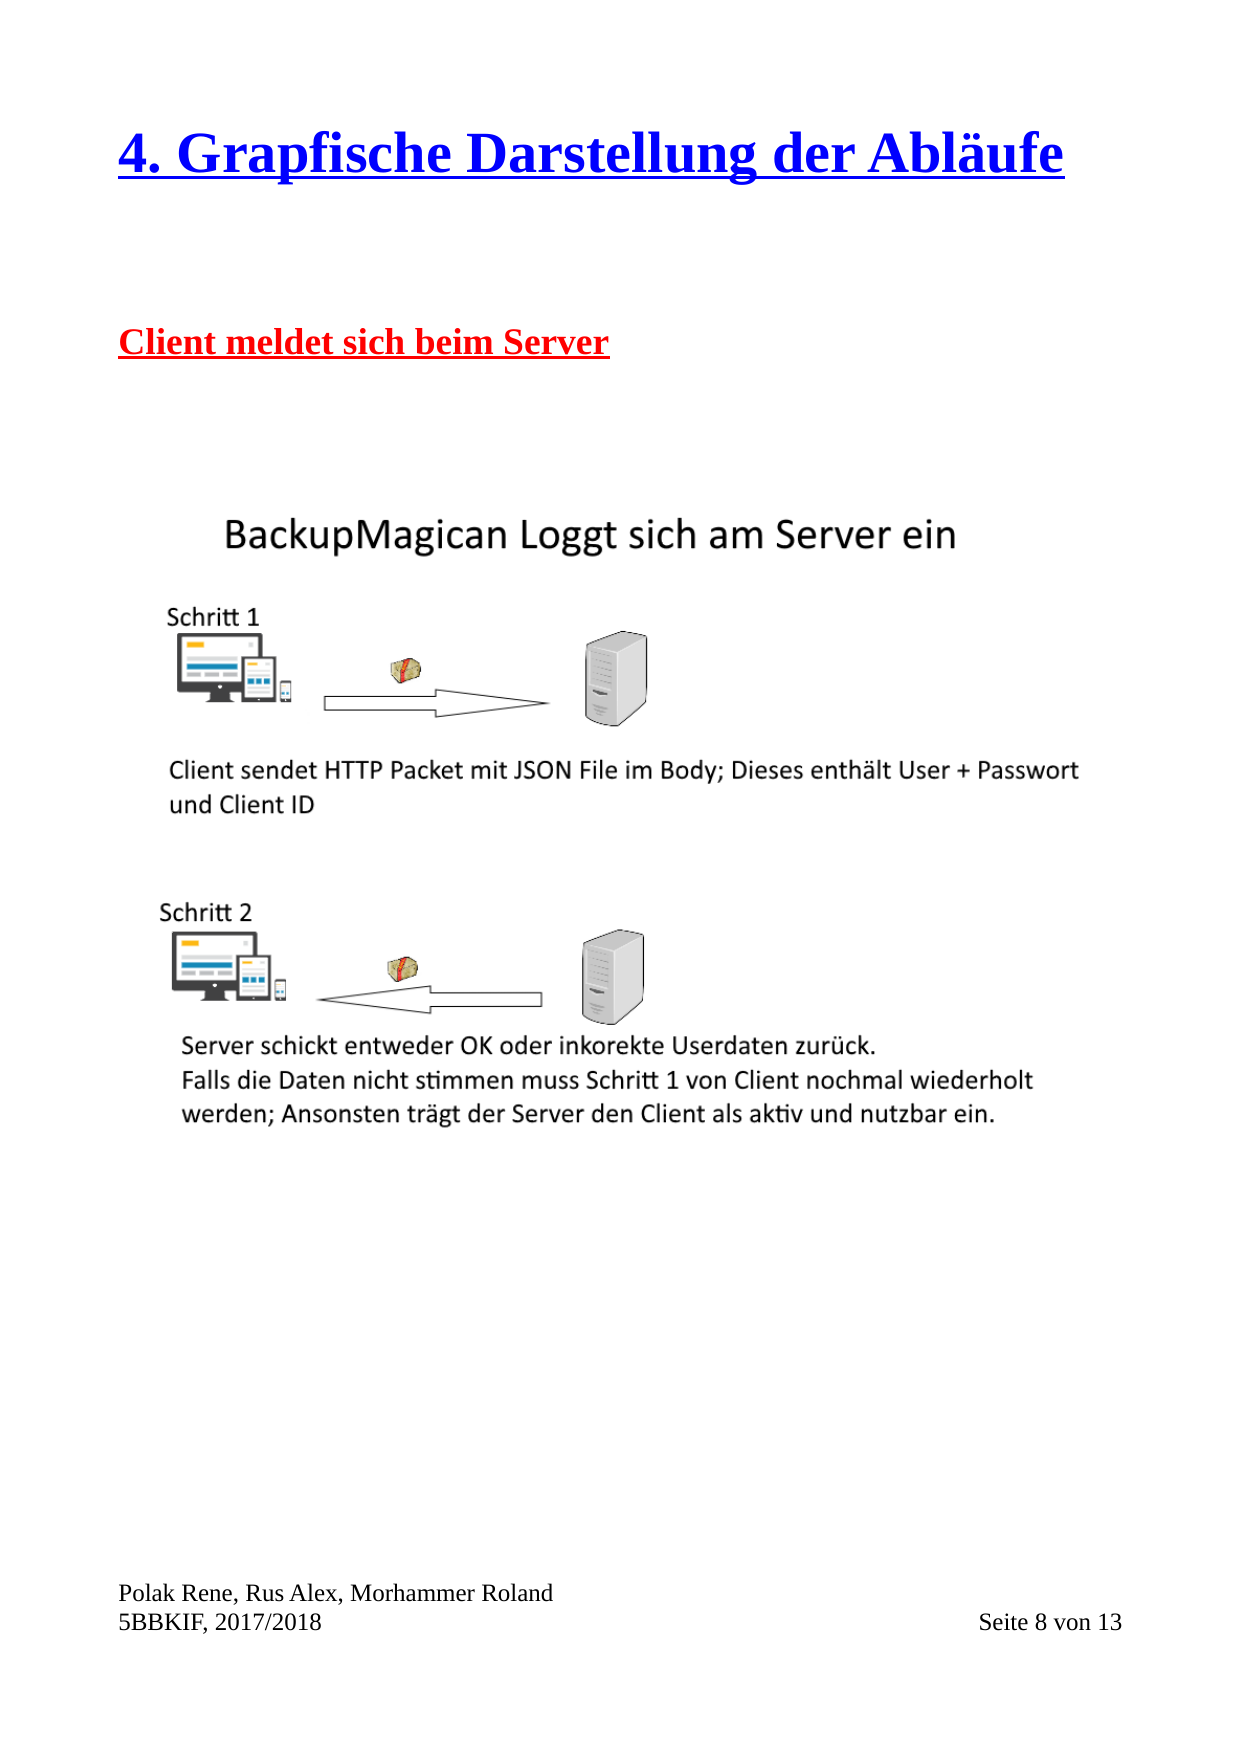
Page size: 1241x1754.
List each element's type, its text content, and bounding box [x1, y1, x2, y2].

text 4. Grapfische Darstellung der Abläufe [118, 118, 1122, 185]
picture [107, 499, 1112, 1160]
text Client meldet sich beim Server [118, 319, 1122, 362]
